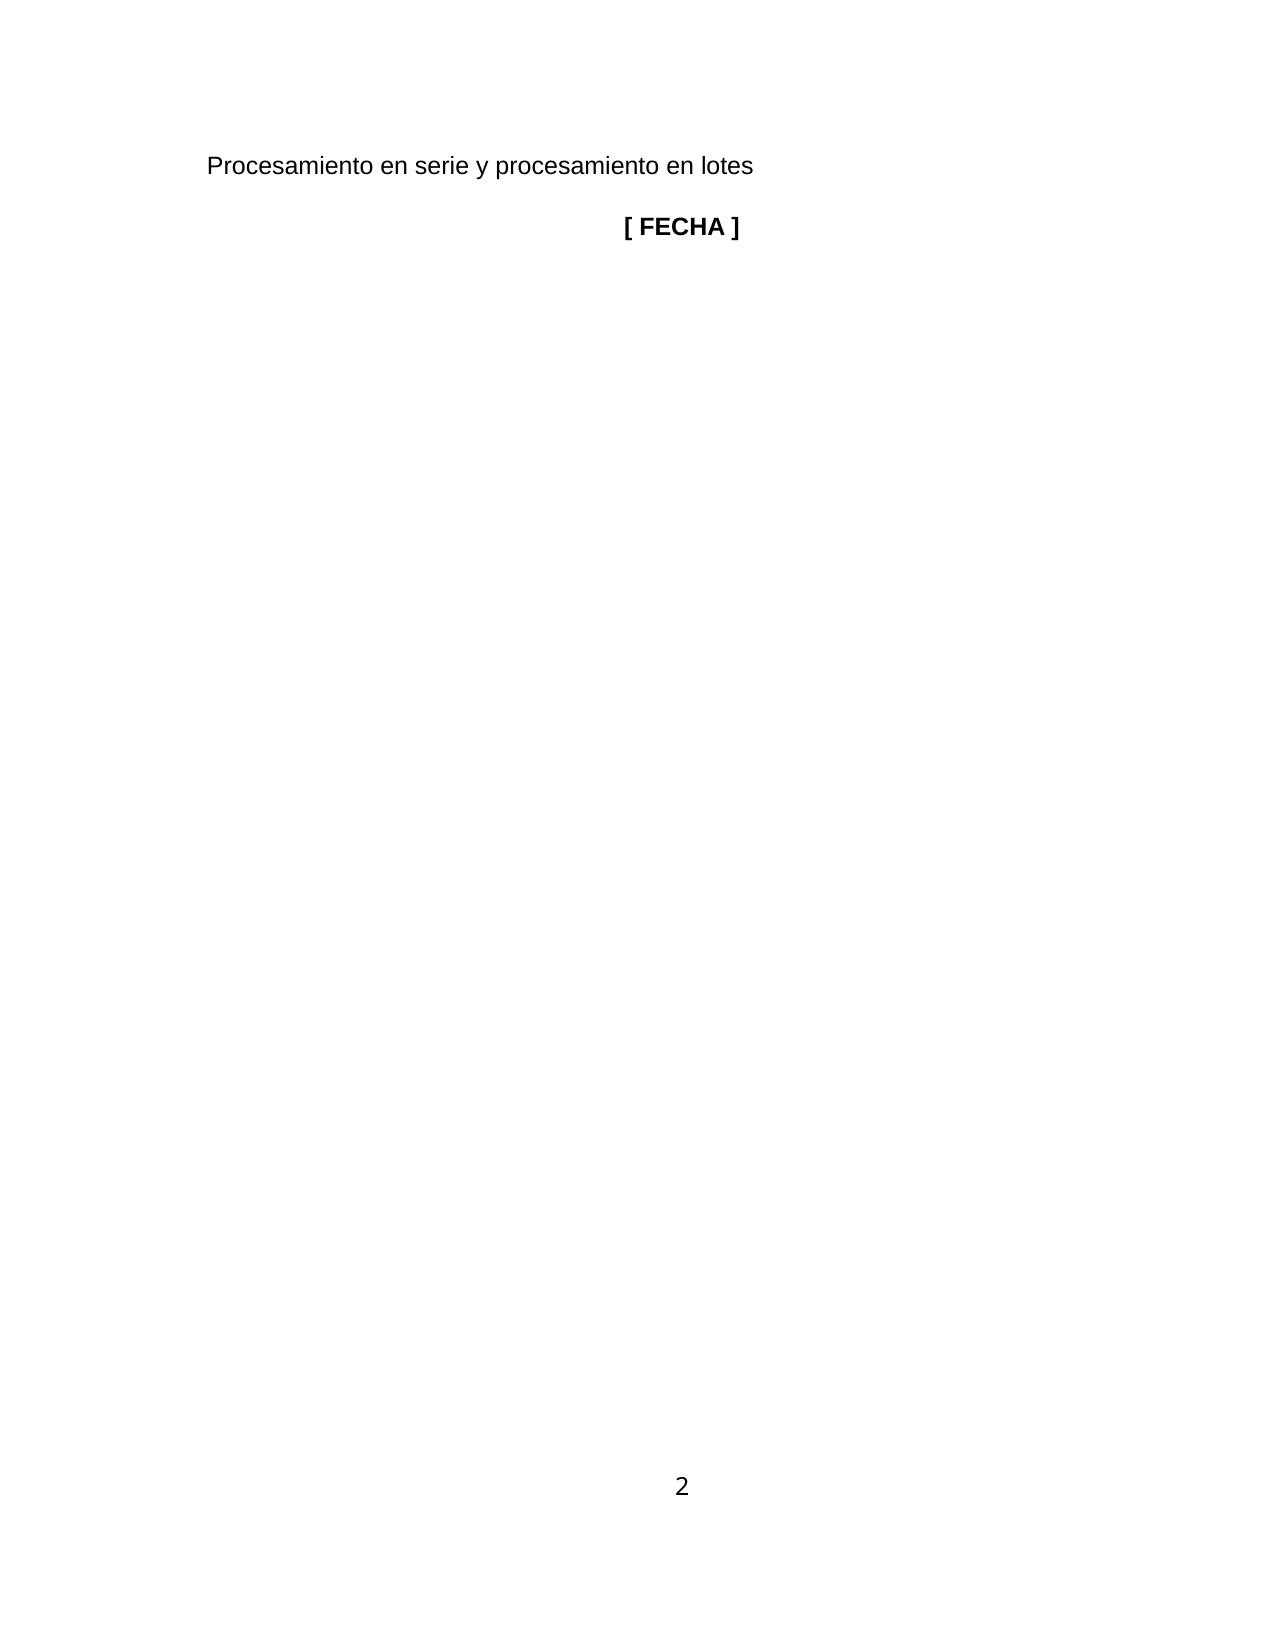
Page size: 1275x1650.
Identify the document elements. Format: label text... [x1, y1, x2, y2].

text [ FECHA ] [207, 212, 1157, 240]
